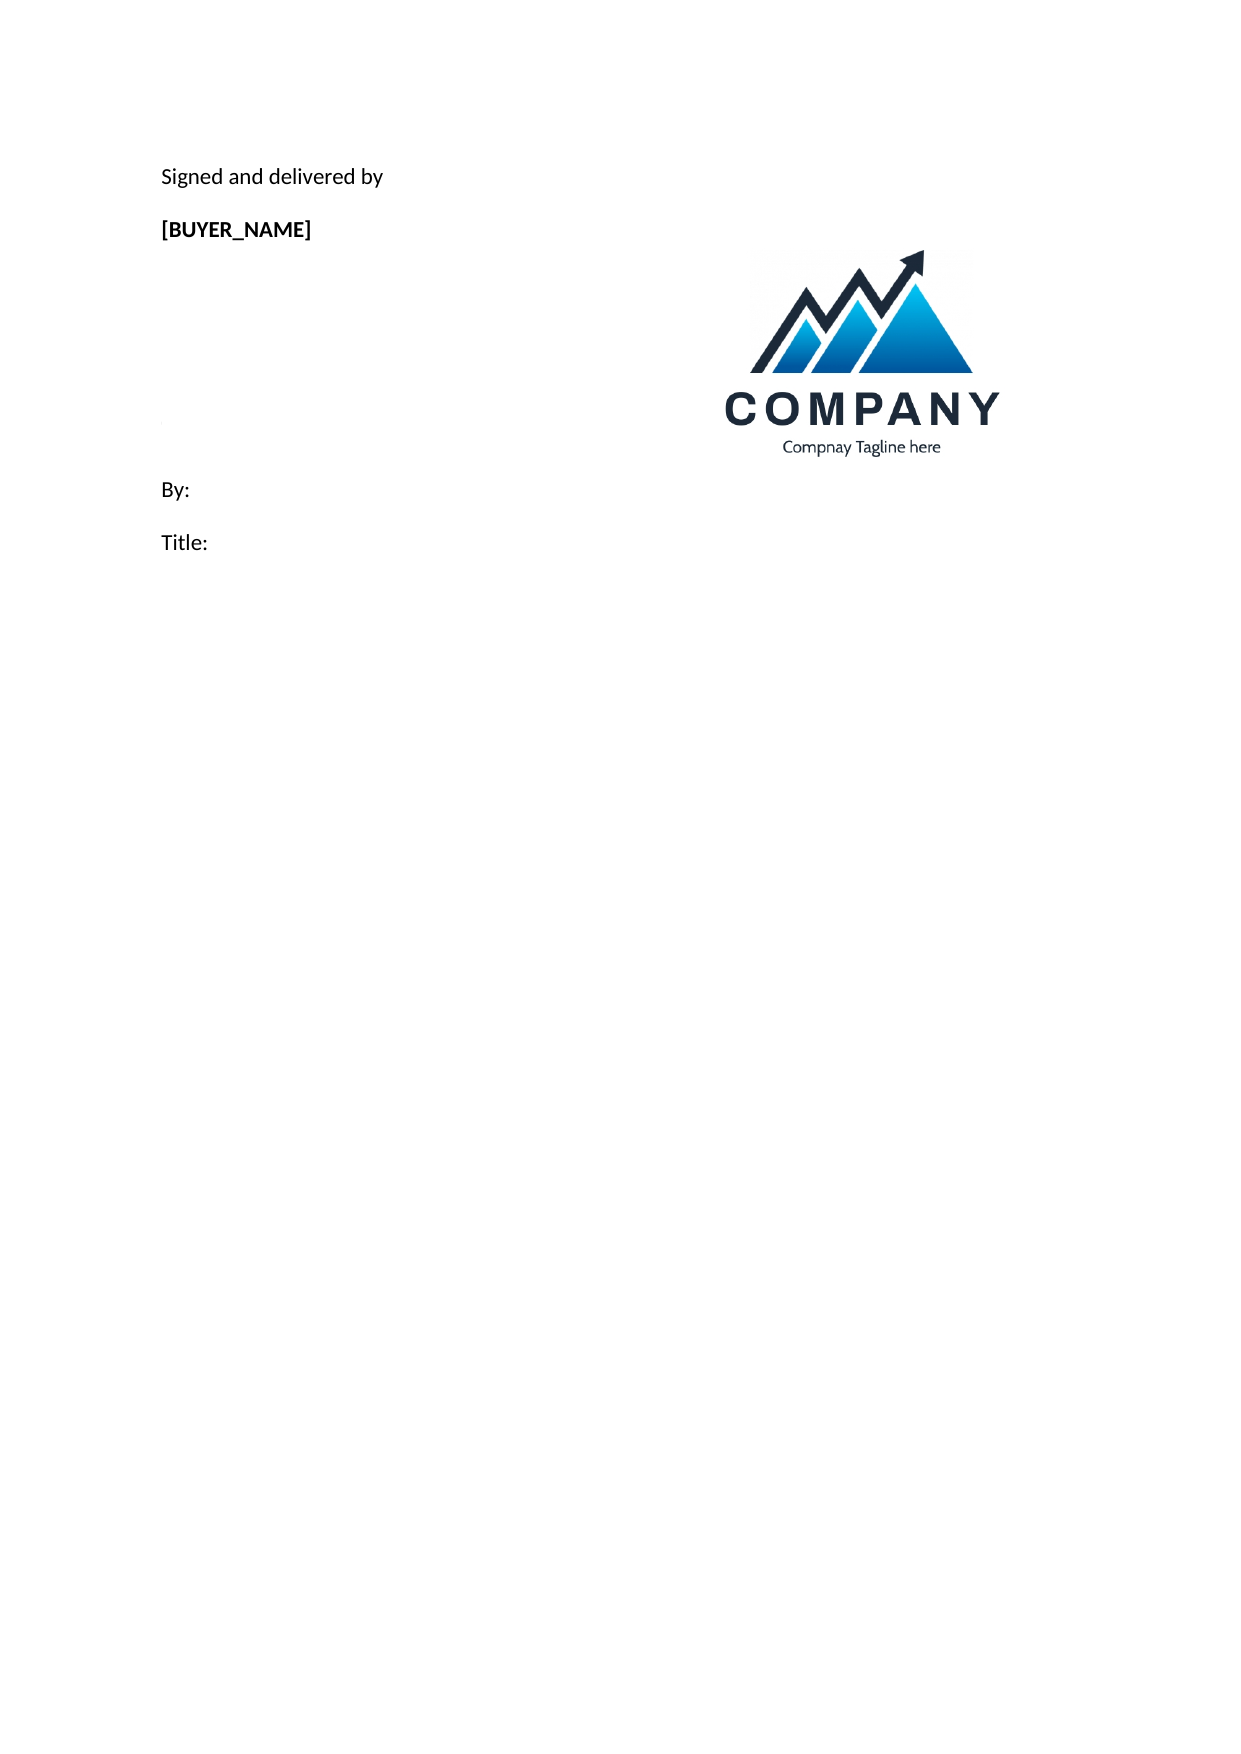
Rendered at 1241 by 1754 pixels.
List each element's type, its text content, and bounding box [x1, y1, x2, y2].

table_header [641, 150, 1090, 642]
picture [652, 150, 1079, 577]
table_header [568, 150, 641, 642]
table_header Signed and delivered by [BUYER_NAME] By: Title: [150, 150, 568, 642]
